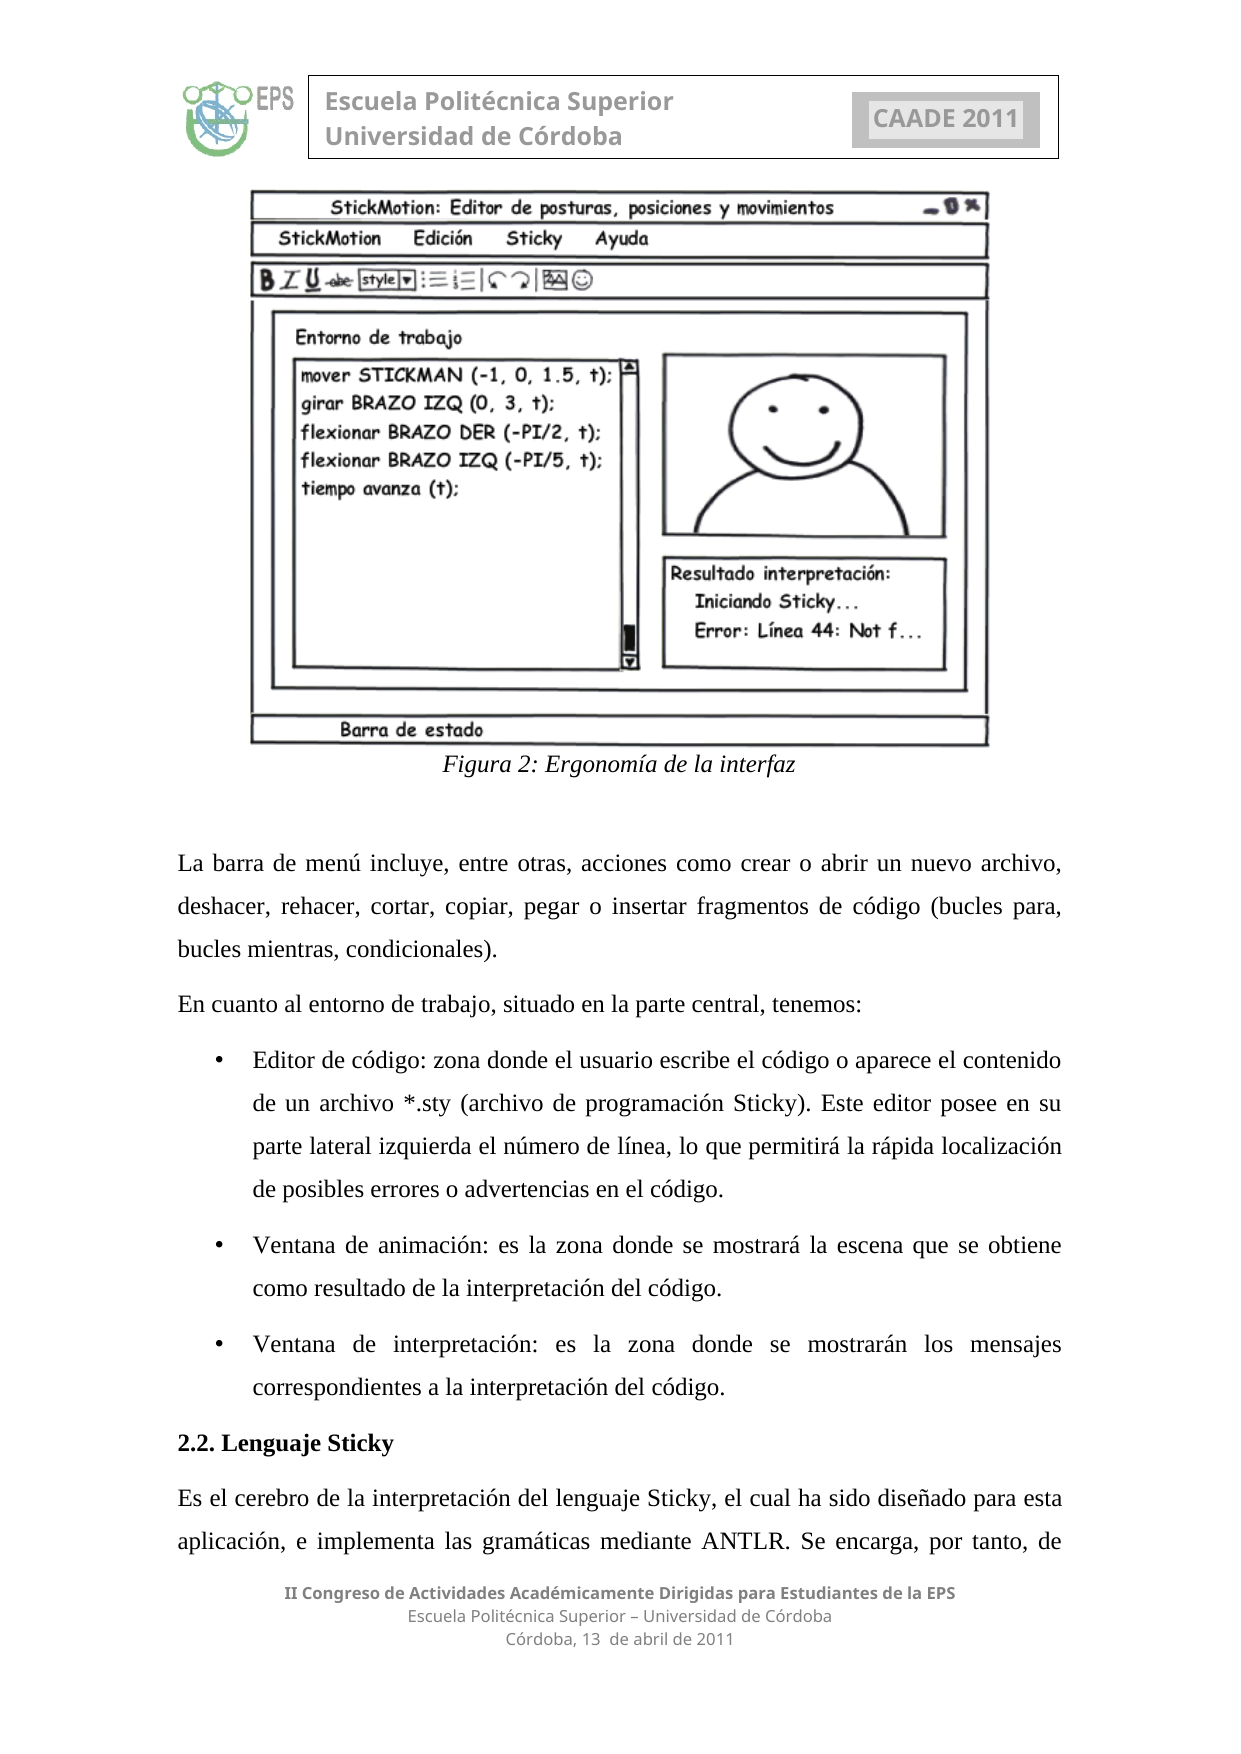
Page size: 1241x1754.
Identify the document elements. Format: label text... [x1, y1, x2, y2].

picture [250, 189, 990, 749]
text 2.2. Lenguaje Sticky [177, 1428, 1063, 1456]
list Editor de código: zona donde el usuario escribe el código o aparece el contenido de un archivo *.sty (archivo de programación Sticky). Este editor posee en su parte lateral izquierda el número de línea, lo que permitirá la rápida localización de posibles errores o advertencias en el código. [215, 1045, 1063, 1203]
list Ventana de animación: es la zona donde se mostrará la escena que se obtiene como resultado de la interpretación del código. [215, 1230, 1063, 1302]
text Figura 2: Ergonomía de la interfaz [250, 749, 990, 778]
text La barra de menú incluye, entre otras, acciones como crear o abrir un nuevo archivo, deshacer, rehacer, cortar, copiar, pegar o insertar fragmentos de código (bucles para, bucles mientras, condicionales). [177, 848, 1063, 963]
text En cuanto al entorno de trabajo, situado en la parte central, tenemos: [177, 989, 1063, 1018]
list Ventana de interpretación: es la zona donde se mostrarán los mensajes correspondientes a la interpretación del código. [215, 1329, 1063, 1401]
text Es el cerebro de la interpretación del lenguaje Sticky, el cual ha sido diseñado para esta aplicación, e implementa las gramáticas mediante ANTLR. Se encarga, por tanto, de [177, 1483, 1063, 1555]
